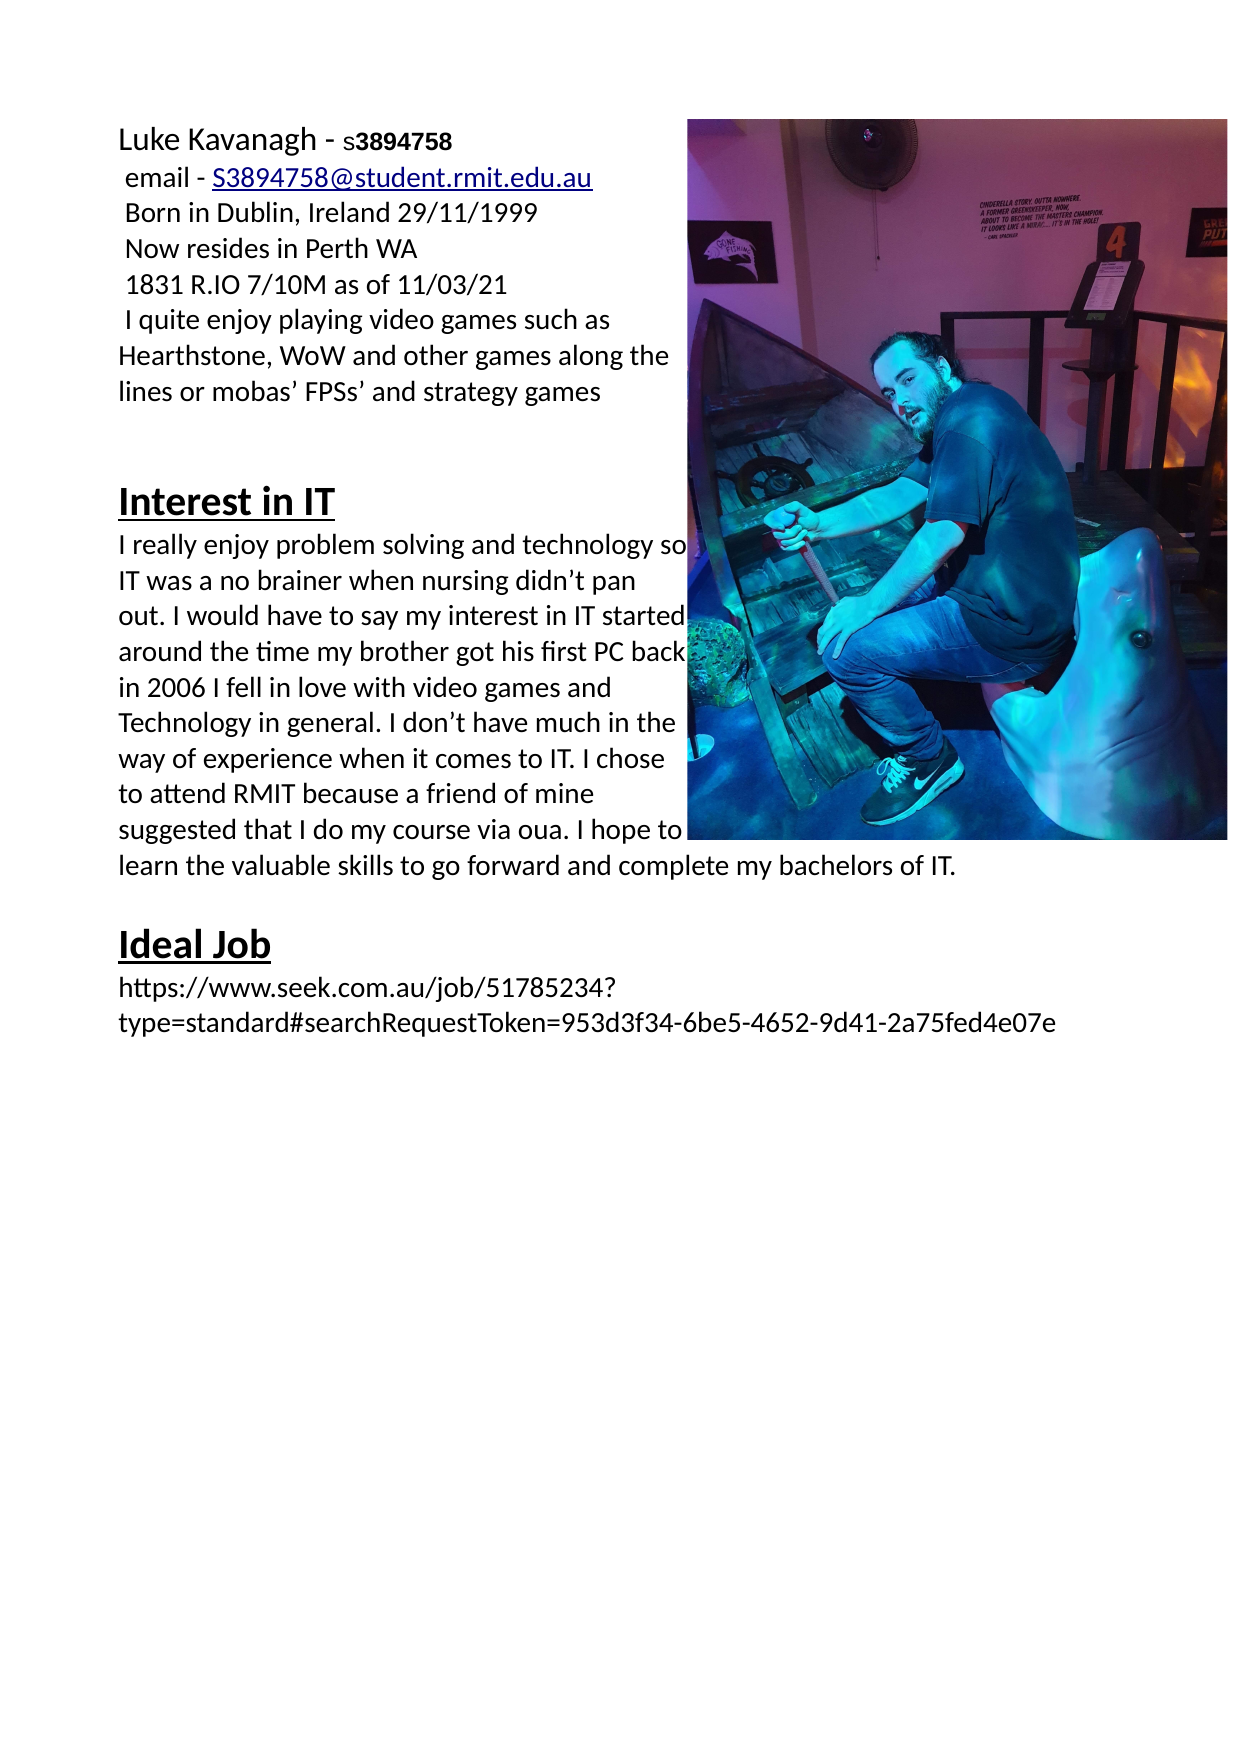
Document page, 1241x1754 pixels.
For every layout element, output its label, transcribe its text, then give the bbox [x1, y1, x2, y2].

text I really enjoy problem solving and technology so IT was a no brainer when nursing didn’t pan out. I would have to say my interest in IT started around the time my brother got his first PC back in 2006 I fell in love with video games and Technology in general. I don’t have much in the way of experience when it comes to IT. I chose to attend RMIT because a friend of mine suggested that I do my course via oua. I hope to learn the valuable skills to go forward and complete my bachelors of IT. [118, 526, 1122, 882]
text Ideal Job [118, 918, 1122, 969]
text Interest in IT [118, 475, 687, 526]
text https://www.seek.com.au/job/51785234?type=standard#searchRequestToken=953d3f34-6be5-4652-9d41-2a75fed4e07e [118, 969, 1122, 1040]
text 1831 R.IO 7/10M as of 11/03/21 [118, 266, 687, 301]
text Born in Dublin, Ireland 29/11/1999 [118, 194, 687, 230]
text email - S3894758@student.rmit.edu.au [118, 159, 687, 194]
text I quite enjoy playing video games such as Hearthstone, WoW and other games along the lines or mobas’ FPSs’ and strategy games [118, 301, 687, 408]
text Luke Kavanagh - s3894758 [118, 118, 1122, 159]
text Now resides in Perth WA [118, 230, 687, 266]
